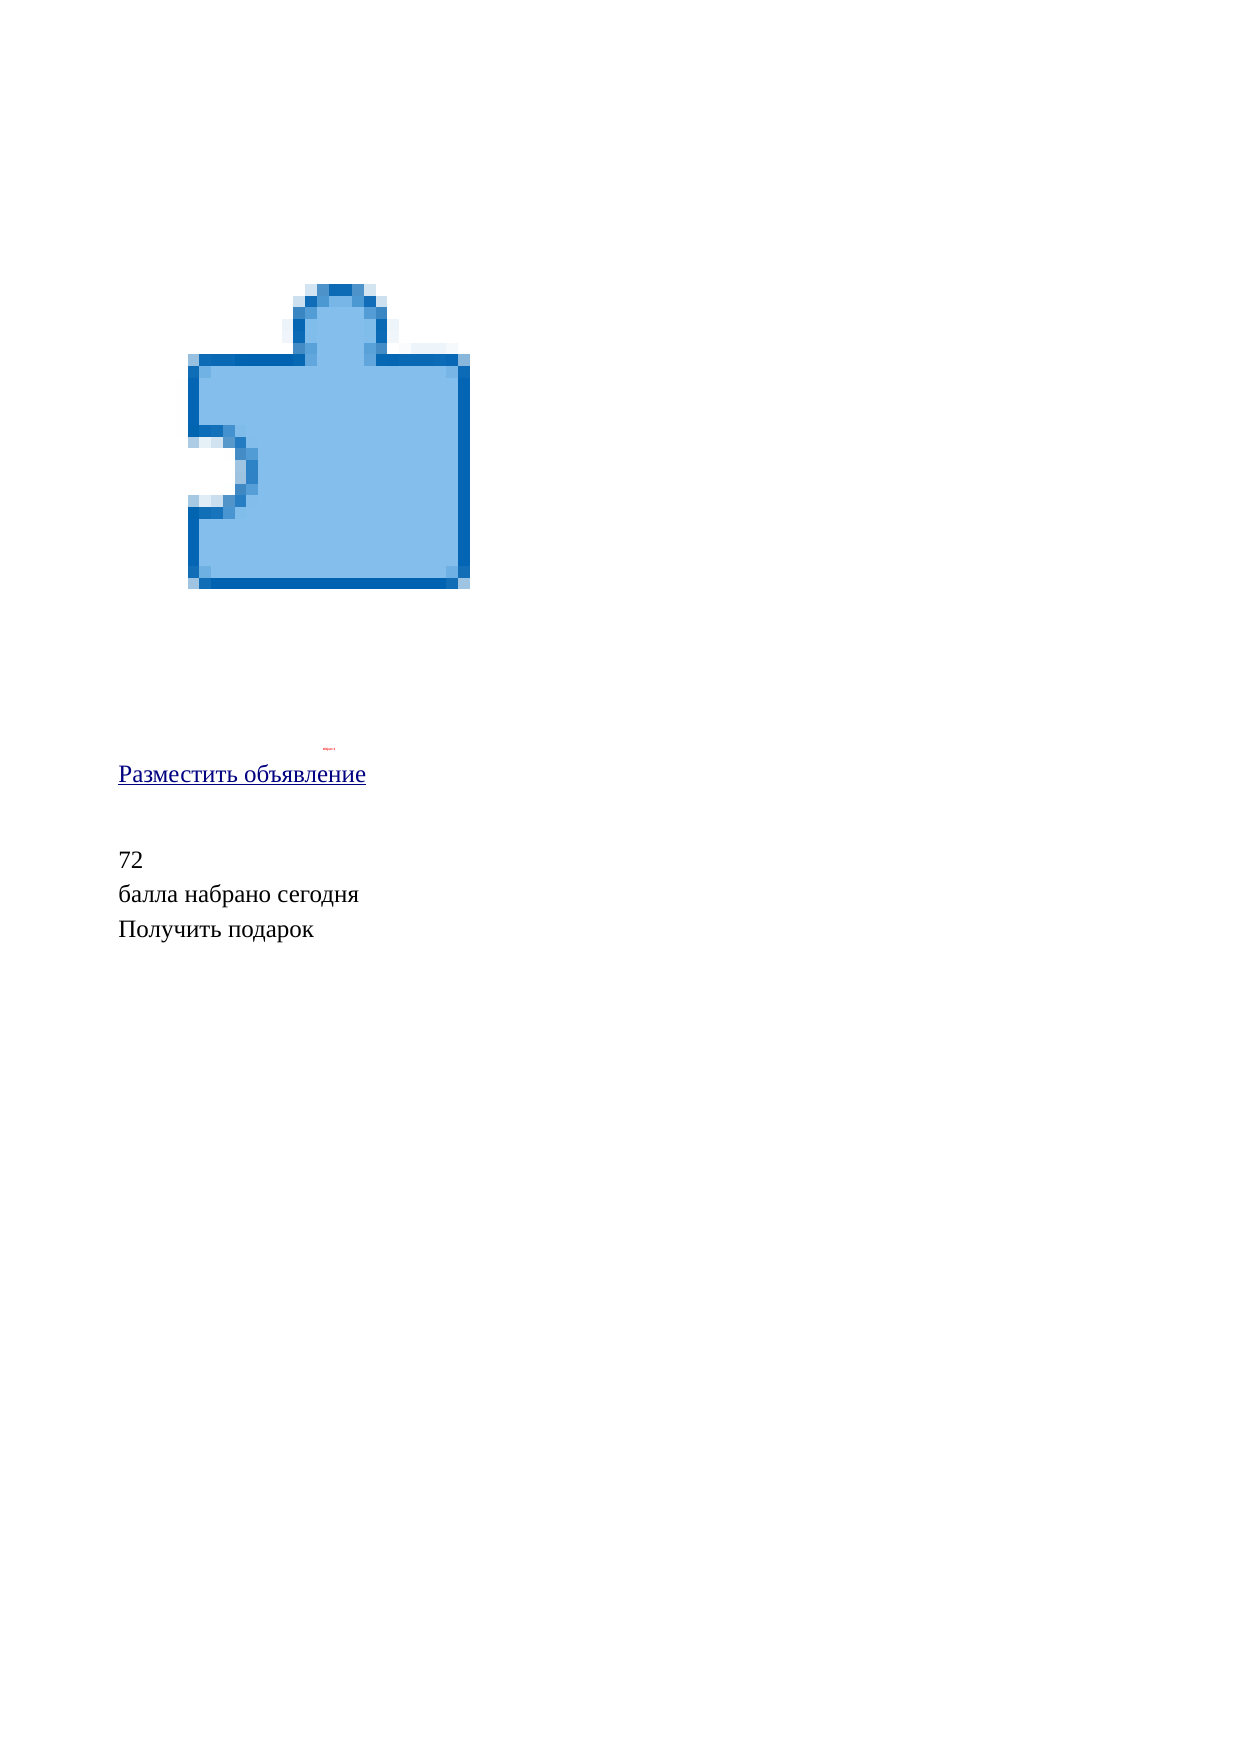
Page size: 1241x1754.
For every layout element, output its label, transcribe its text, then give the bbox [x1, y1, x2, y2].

text Разместить объявление [118, 759, 1122, 787]
text 72 [118, 845, 1122, 874]
text балла набрано сегодня [118, 879, 1122, 908]
text Получить подарок [118, 914, 1122, 943]
